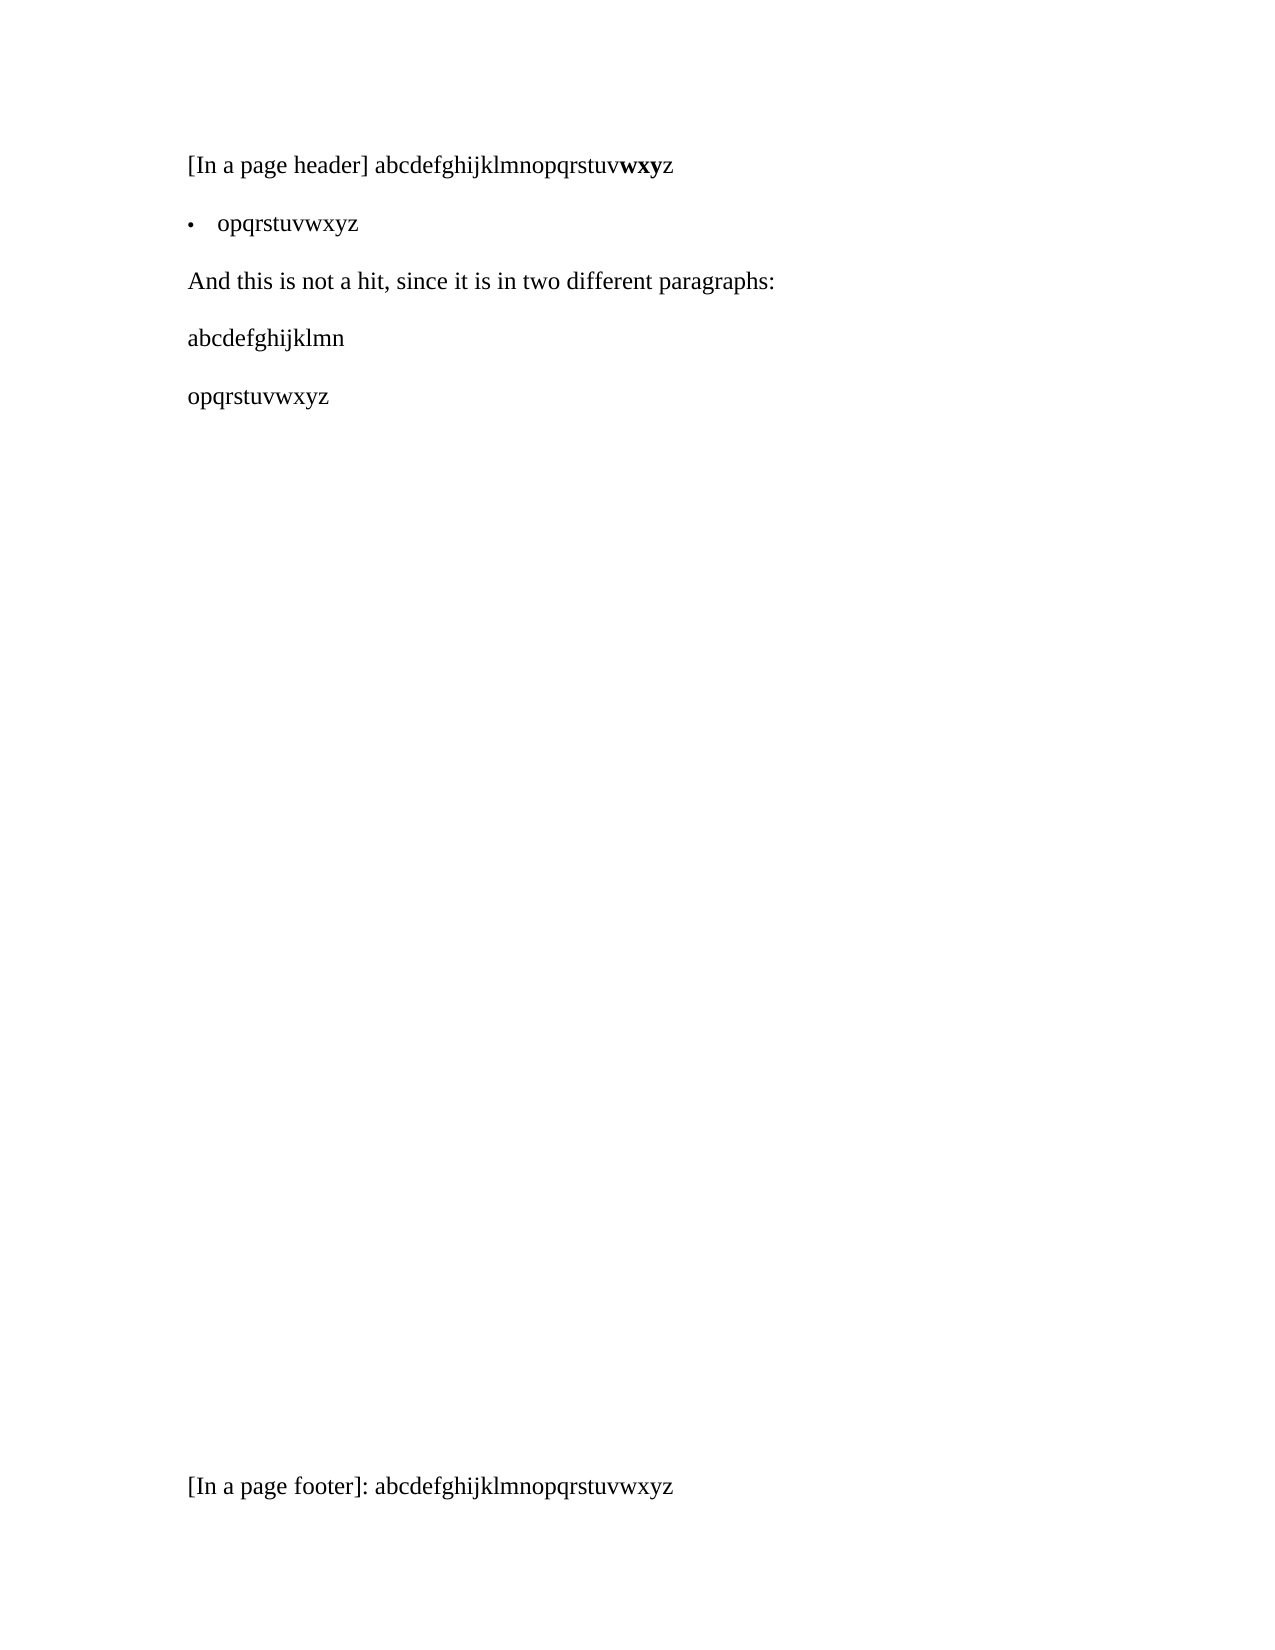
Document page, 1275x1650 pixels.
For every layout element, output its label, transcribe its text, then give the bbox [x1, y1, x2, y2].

list opqrstuvwxyz [187, 208, 1087, 237]
text opqrstuvwxyz [187, 381, 1087, 409]
text And this is not a hit, since it is in two different paragraphs: [187, 266, 1087, 294]
text abcdefghijklmn [187, 323, 1087, 352]
